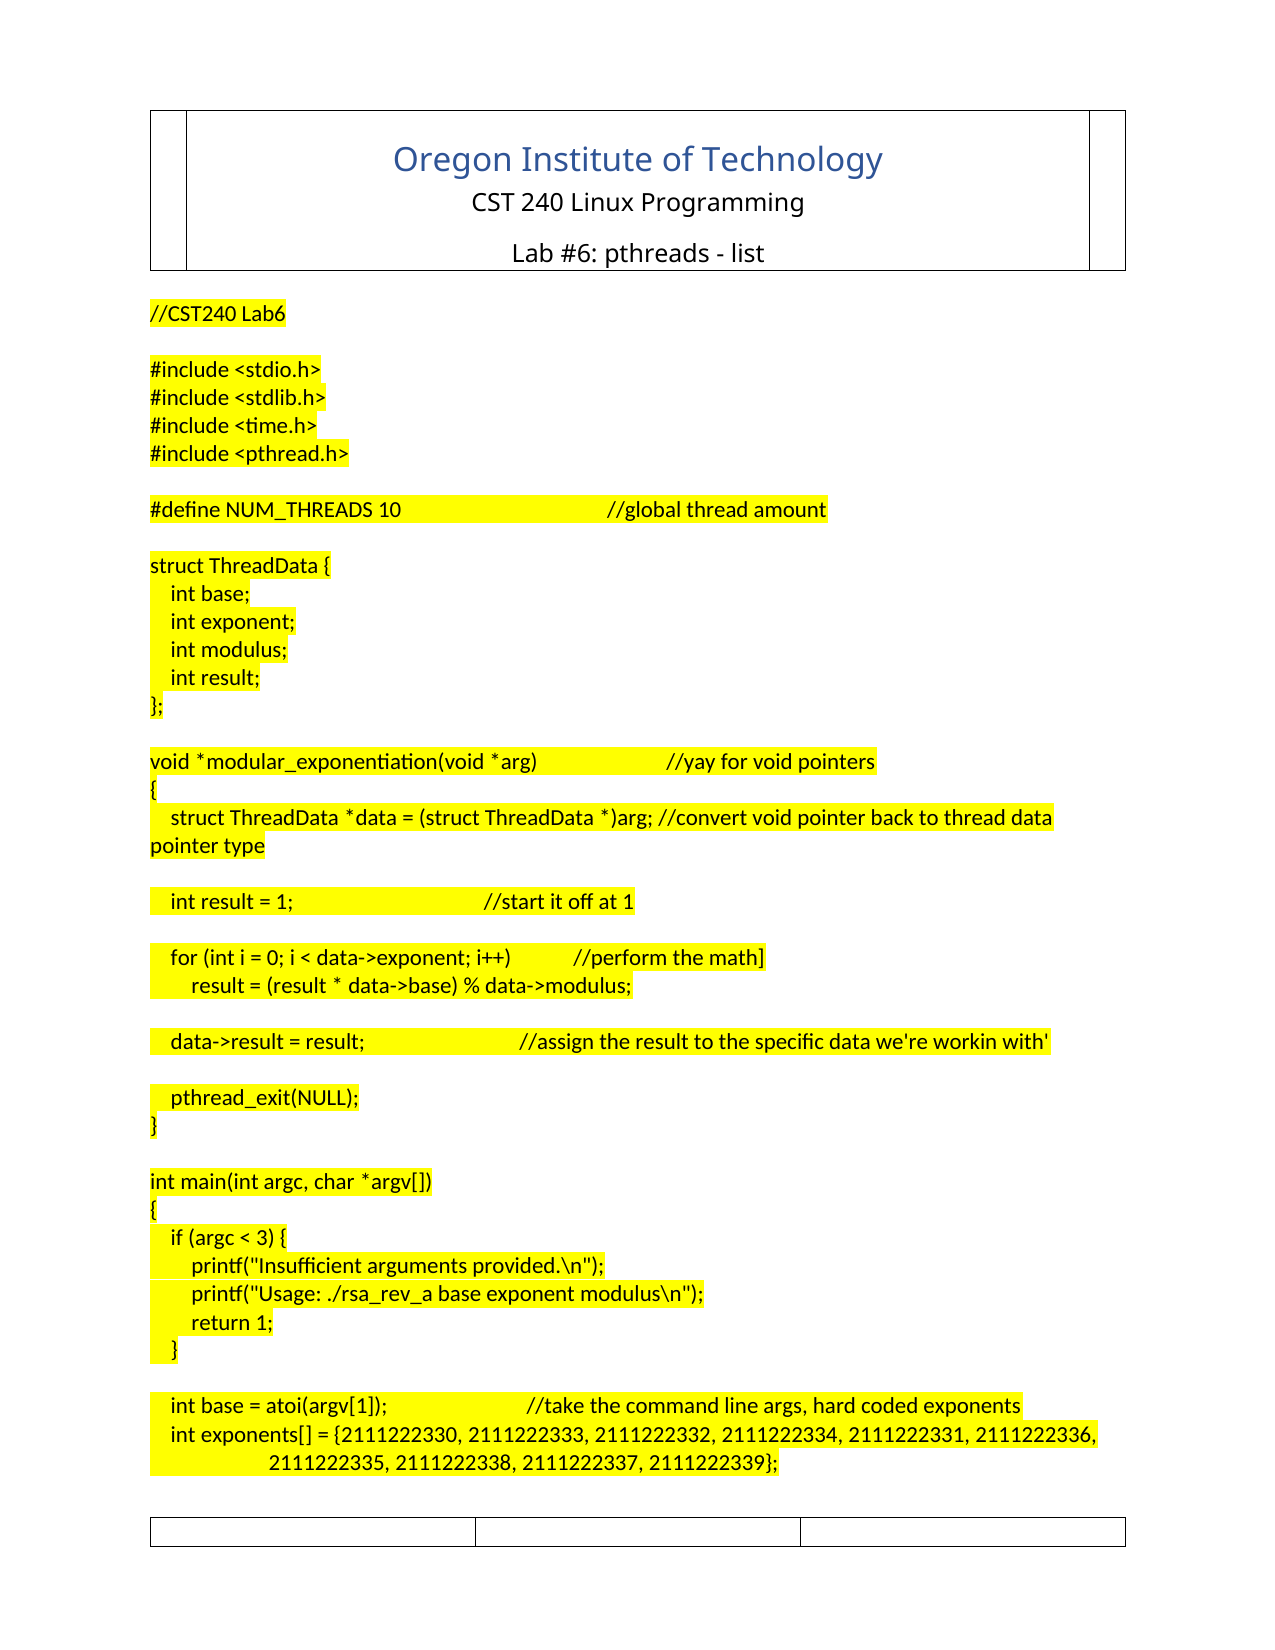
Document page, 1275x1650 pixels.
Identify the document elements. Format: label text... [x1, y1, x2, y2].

text { [150, 1196, 1125, 1223]
text struct ThreadData *data = (struct ThreadData *)arg; //convert void pointer back to thread data pointer type [150, 803, 1125, 859]
text result = (result * data->base) % data->modulus; [150, 971, 1125, 999]
text { [150, 775, 1125, 803]
text struct ThreadData { [150, 551, 1125, 579]
text int modulus; [150, 635, 1125, 663]
text return 1; [150, 1308, 1125, 1336]
text #include <stdio.h> [150, 355, 1125, 383]
text int main(int argc, char *argv[]) [150, 1167, 1125, 1196]
text int result = 1; //start it off at 1 [150, 887, 1125, 915]
text int exponent; [150, 607, 1125, 635]
text 2111222335, 2111222338, 2111222337, 2111222339}; [150, 1448, 1125, 1476]
text #include <pthread.h> [150, 439, 1125, 467]
text int base = atoi(argv[1]); //take the command line args, hard coded exponents [150, 1392, 1125, 1420]
text for (int i = 0; i < data->exponent; i++) //perform the math] [150, 943, 1125, 971]
text //CST240 Lab6 [150, 299, 1125, 327]
text int base; [150, 579, 1125, 607]
text pthread_exit(NULL); [150, 1083, 1125, 1111]
text #include <stdlib.h> [150, 383, 1125, 411]
text #include <time.h> [150, 411, 1125, 439]
text } [150, 1111, 1125, 1139]
text printf("Insufficient arguments provided.\n"); [150, 1252, 1125, 1279]
text if (argc < 3) { [150, 1223, 1125, 1252]
text void *modular_exponentiation(void *arg) //yay for void pointers [150, 747, 1125, 775]
text int result; [150, 663, 1125, 691]
text data->result = result; //assign the result to the specific data we're workin with' [150, 1027, 1125, 1055]
text printf("Usage: ./rsa_rev_a base exponent modulus\n"); [150, 1279, 1125, 1308]
text #define NUM_THREADS 10 //global thread amount [150, 495, 1125, 523]
text } [150, 1336, 1125, 1364]
text }; [150, 691, 1125, 719]
text int exponents[] = {2111222330, 2111222333, 2111222332, 2111222334, 2111222331, 2111222336, [150, 1420, 1125, 1448]
